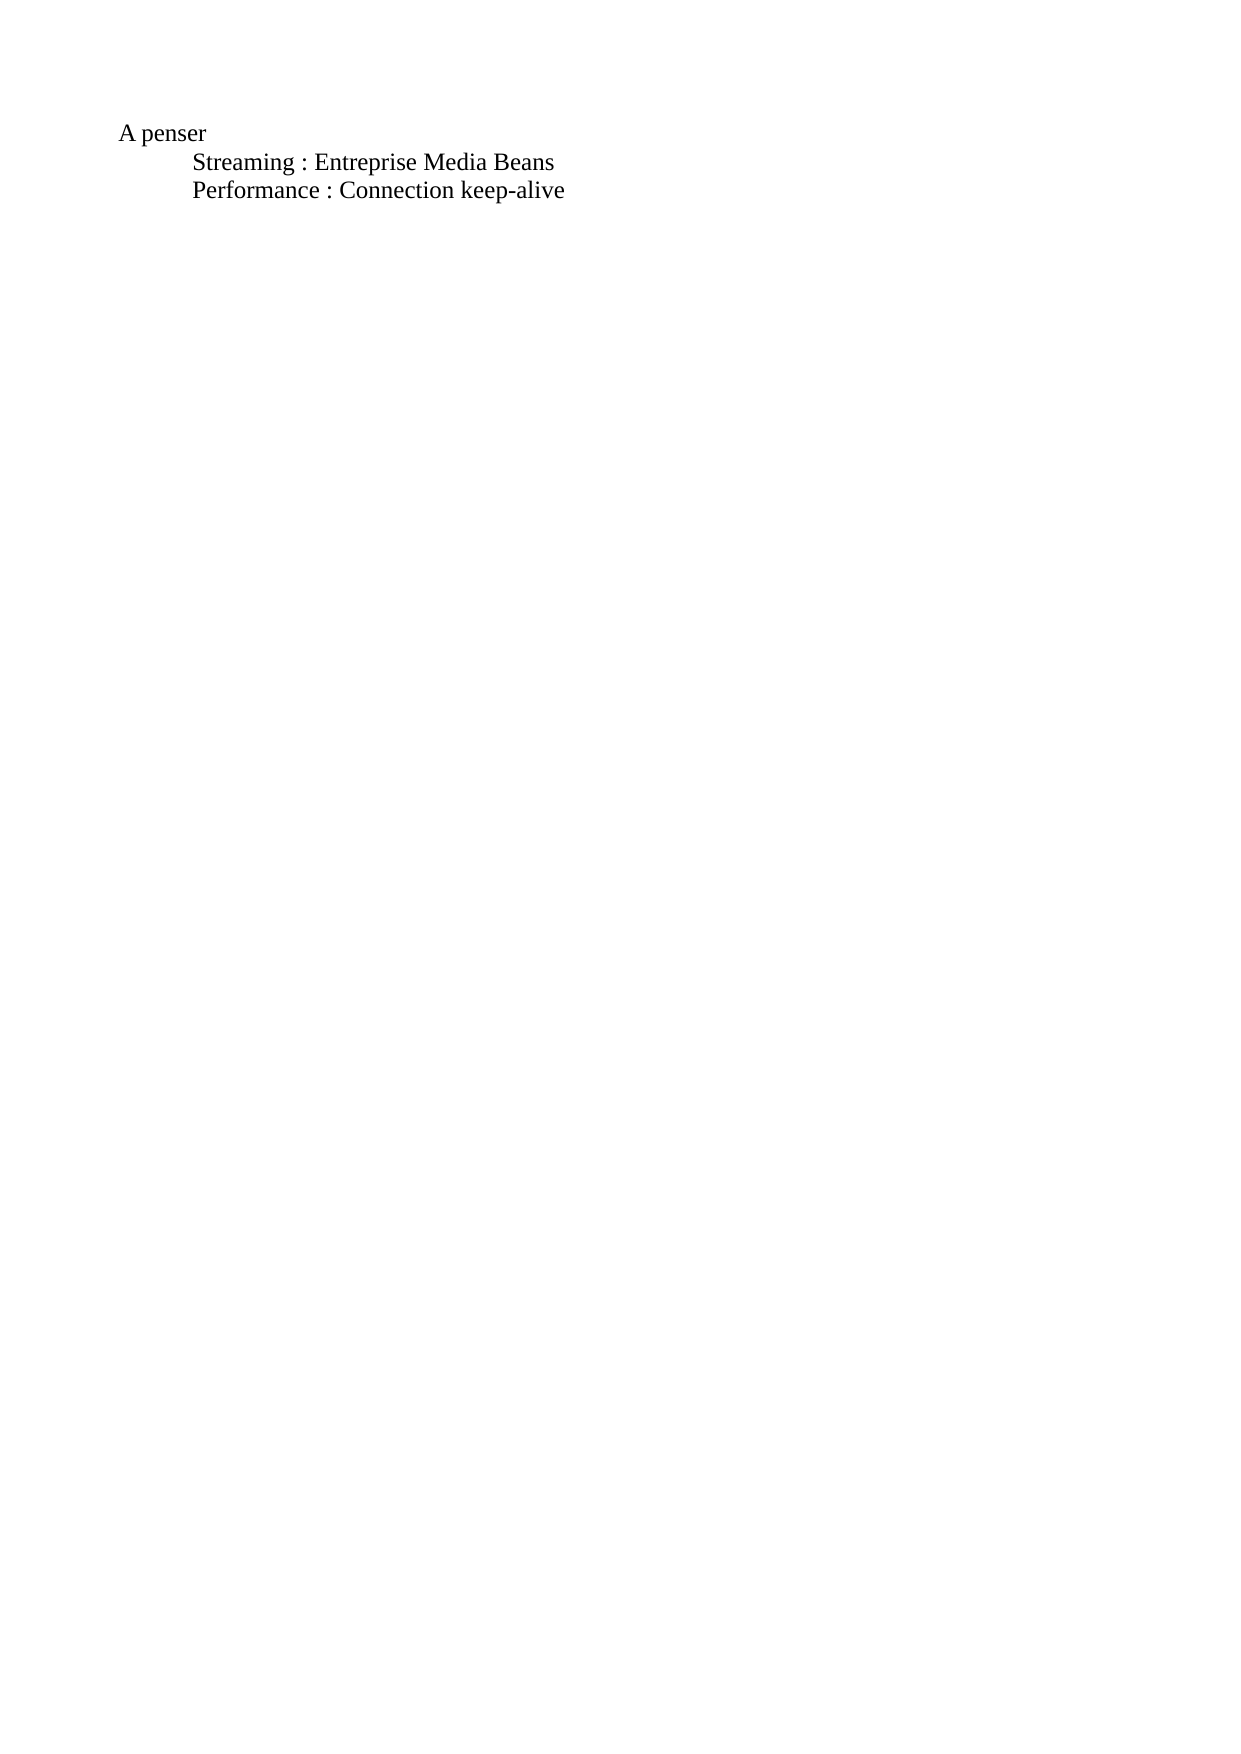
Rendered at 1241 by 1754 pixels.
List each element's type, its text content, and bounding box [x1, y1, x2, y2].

text A penser [118, 118, 1122, 147]
text Performance : Connection keep-alive [118, 176, 1122, 204]
text Streaming : Entreprise Media Beans [118, 147, 1122, 176]
